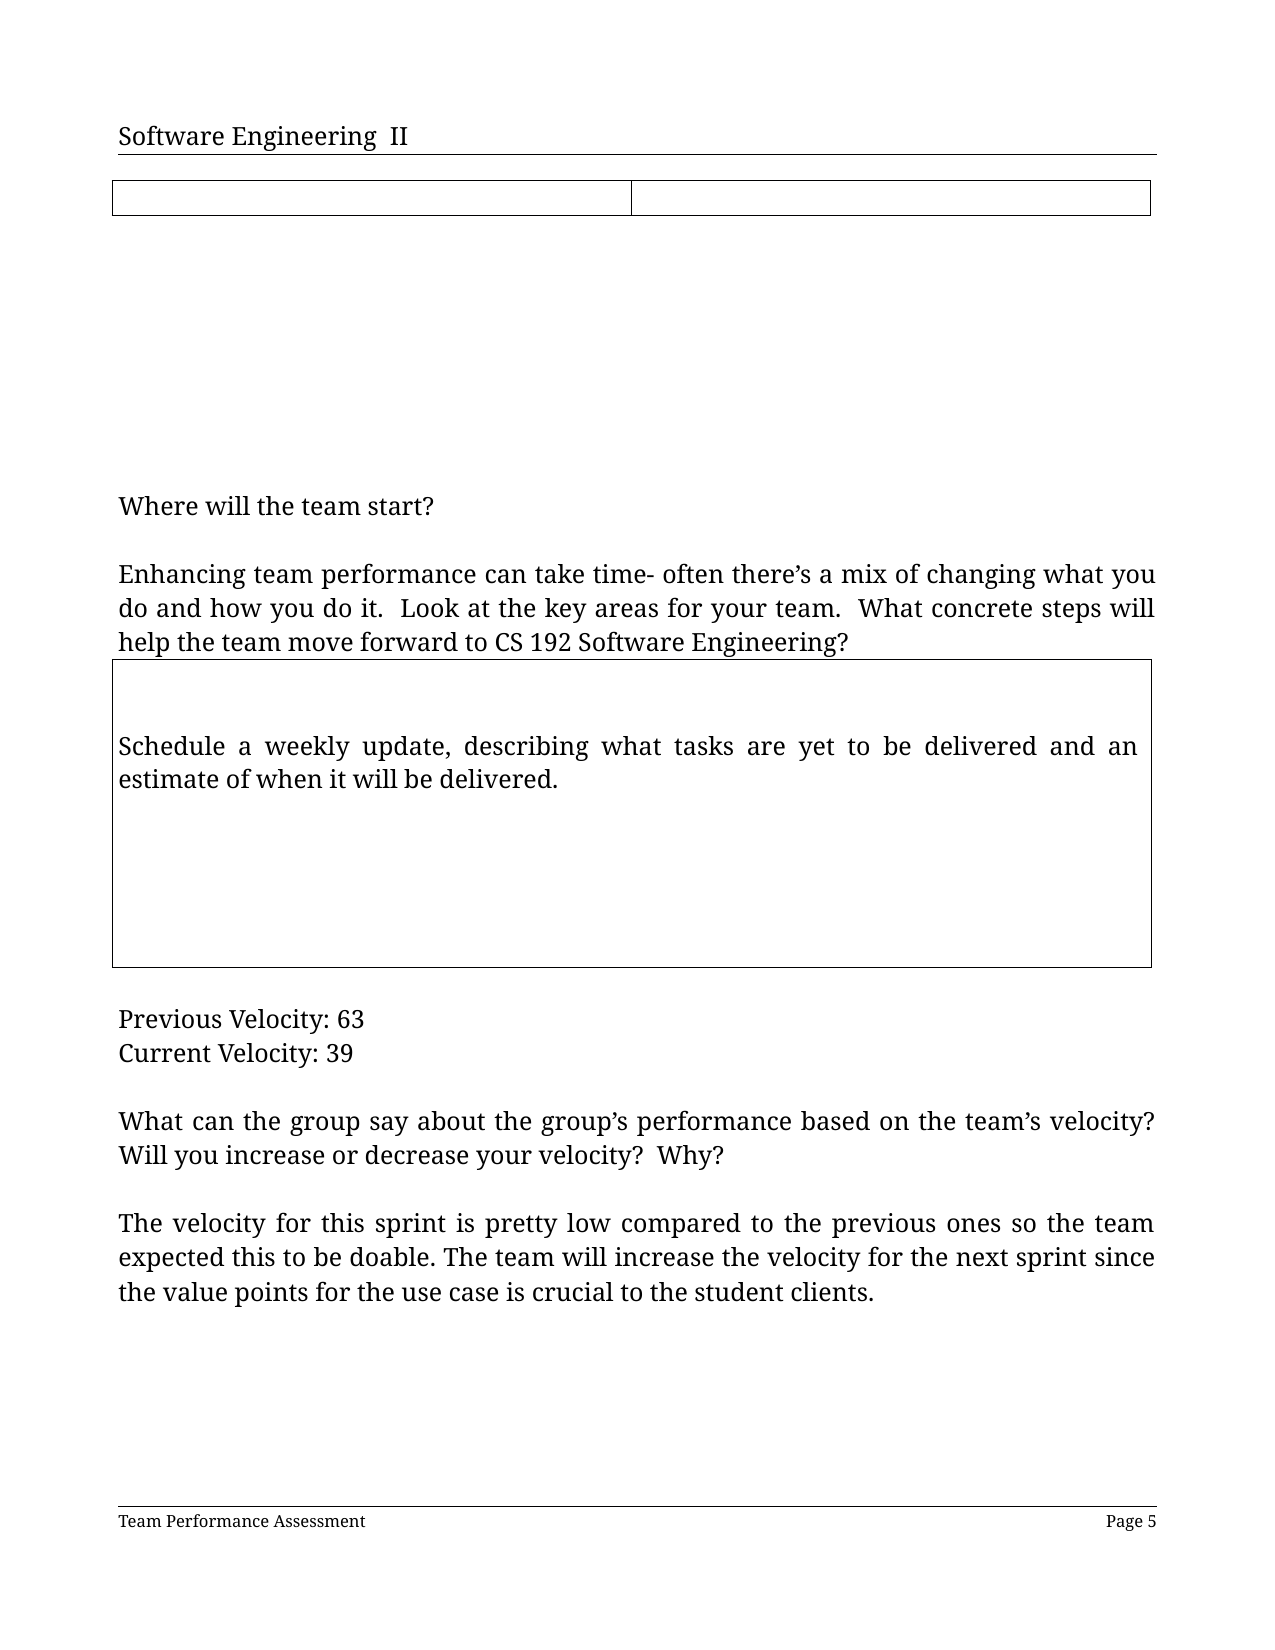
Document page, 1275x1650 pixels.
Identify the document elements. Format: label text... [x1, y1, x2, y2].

table_cell [632, 181, 1150, 215]
text Previous Velocity: 63 [118, 1002, 1157, 1036]
table_header Schedule a weekly update, describing what tasks are yet to be delivered and an estimate of when it will be delivered. [113, 660, 1151, 967]
table_cell [113, 181, 631, 215]
text Where will the team start? [118, 489, 1157, 523]
text What can the group say about the group’s performance based on the team’s velocity? Will you increase or decrease your velocity? Why? [118, 1104, 1157, 1172]
text Enhancing team performance can take time- often there’s a mix of changing what you do and how you do it. Look at the key areas for your team. What concrete steps will help the team move forward to CS 192 Software Engineering? [118, 557, 1157, 659]
text Current Velocity: 39 [118, 1036, 1157, 1070]
text The velocity for this sprint is pretty low compared to the previous ones so the team expected this to be doable. The team will increase the velocity for the next sprint since the value points for the use case is crucial to the student clients. [118, 1206, 1157, 1308]
